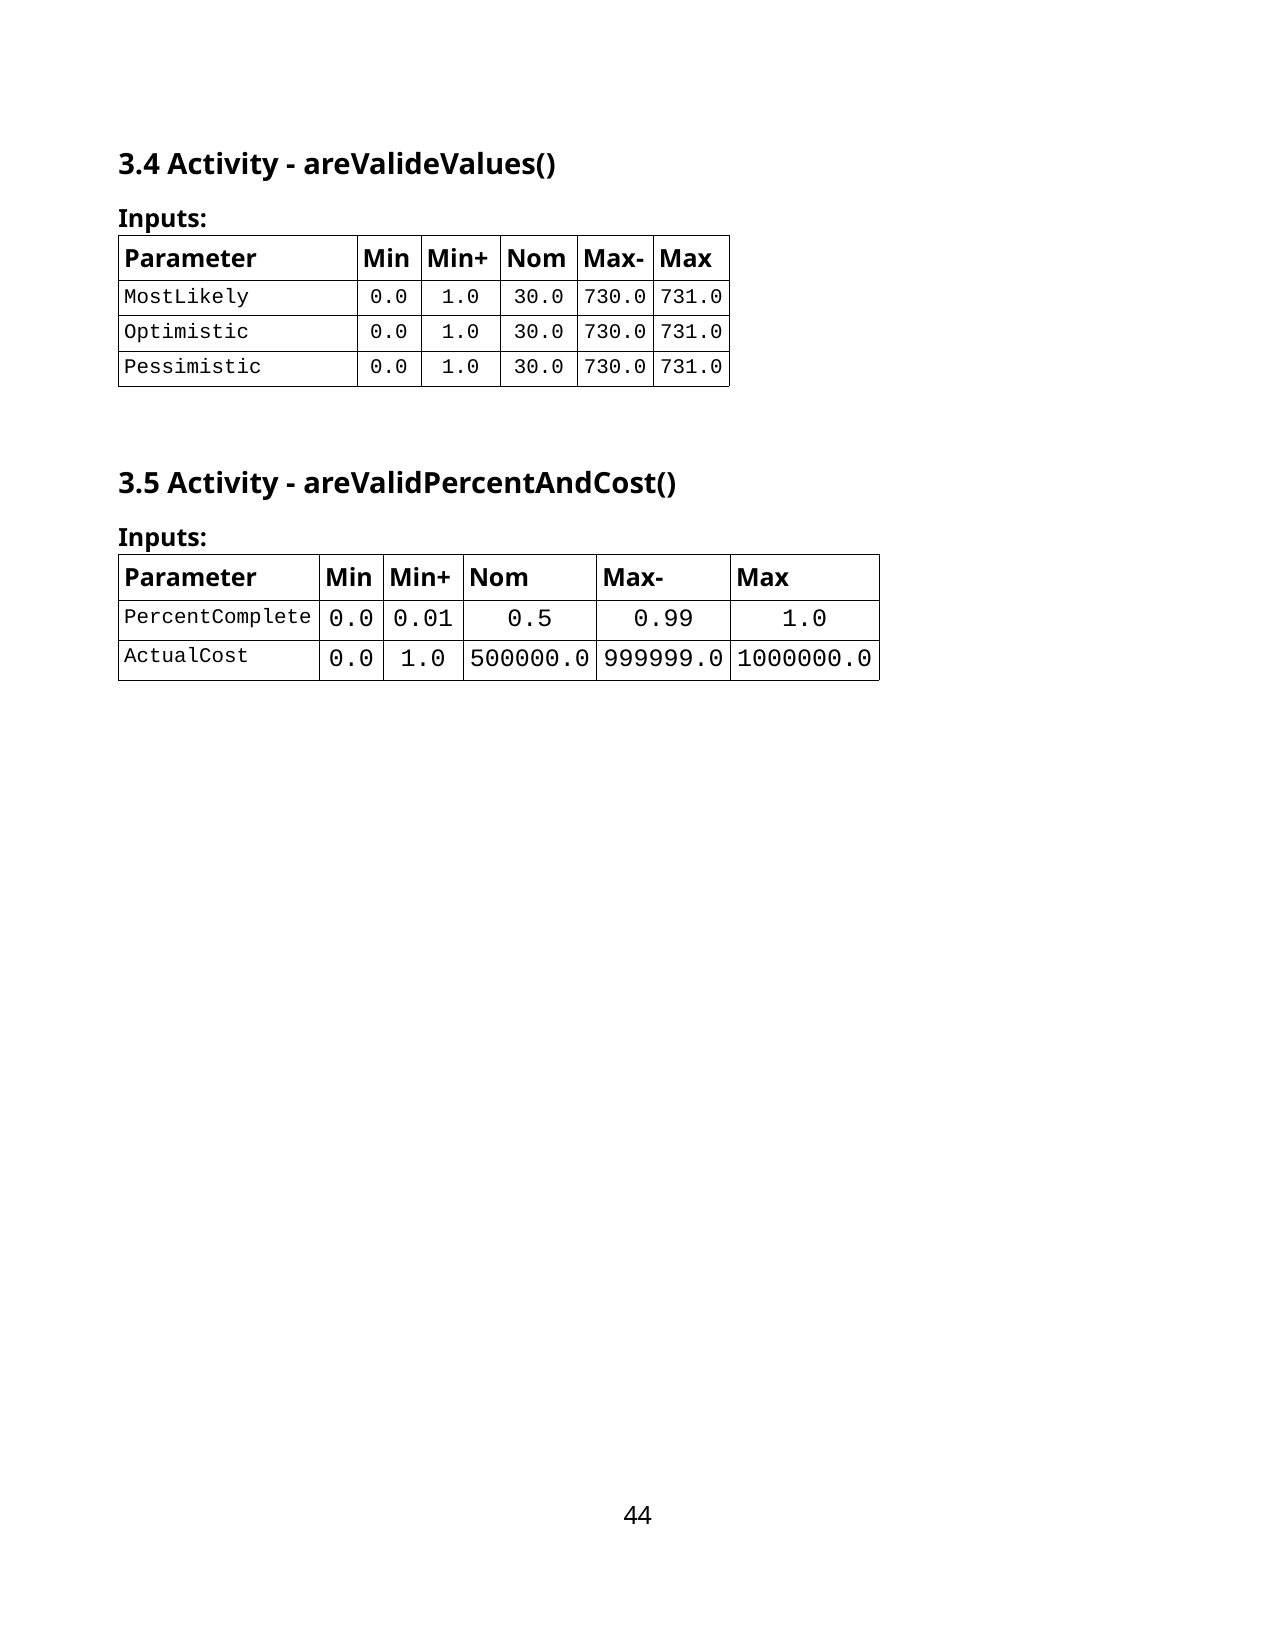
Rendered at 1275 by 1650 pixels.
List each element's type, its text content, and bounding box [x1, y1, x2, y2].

table_cell 0.99 [597, 601, 730, 640]
table_cell 1.0 [422, 281, 500, 315]
table_cell 0.0 [358, 352, 421, 386]
text Inputs: [118, 520, 1157, 554]
table_cell 1.0 [422, 316, 500, 351]
table_cell MostLikely [119, 281, 357, 315]
table_cell 0.0 [358, 316, 421, 351]
table_cell 1.0 [422, 352, 500, 386]
table_header Parameter [119, 236, 357, 280]
table_header Max- [597, 555, 730, 600]
table_cell 30.0 [501, 352, 577, 386]
table_cell 730.0 [578, 281, 653, 315]
table_cell 1.0 [731, 601, 879, 640]
table_cell 730.0 [578, 352, 653, 386]
table_header Nom [464, 555, 596, 600]
table_header Max [731, 555, 879, 600]
table_header Min [358, 236, 421, 280]
subtitle 3.5 Activity - areValidPercentAndCost() [118, 463, 1157, 502]
table_header Parameter [119, 555, 319, 600]
table_cell Pessimistic [119, 352, 357, 386]
table_cell 30.0 [501, 281, 577, 315]
table_cell ActualCost [119, 641, 319, 679]
table_cell 730.0 [578, 316, 653, 351]
table_cell 1000000.0 [731, 641, 879, 679]
table_header Min+ [384, 555, 463, 600]
table_cell 1.0 [384, 641, 463, 679]
table_header Min+ [422, 236, 500, 280]
table_cell 500000.0 [464, 641, 596, 679]
table_cell 0.01 [384, 601, 463, 640]
table_cell 731.0 [654, 316, 729, 351]
table_header Nom [501, 236, 577, 280]
table_cell 30.0 [501, 316, 577, 351]
table_header Max- [578, 236, 653, 280]
text Inputs: [118, 201, 1157, 234]
subtitle 3.4 Activity - areValideValues() [118, 143, 1157, 183]
table_cell 0.0 [320, 641, 383, 679]
table_header Min [320, 555, 383, 600]
table_cell PercentComplete [119, 601, 319, 640]
table_cell 731.0 [654, 281, 729, 315]
table_cell 731.0 [654, 352, 729, 386]
table_cell 0.5 [464, 601, 596, 640]
table_cell 0.0 [358, 281, 421, 315]
table_cell Optimistic [119, 316, 357, 351]
table_header Max [654, 236, 729, 280]
table_cell 0.0 [320, 601, 383, 640]
table_cell 999999.0 [597, 641, 730, 679]
